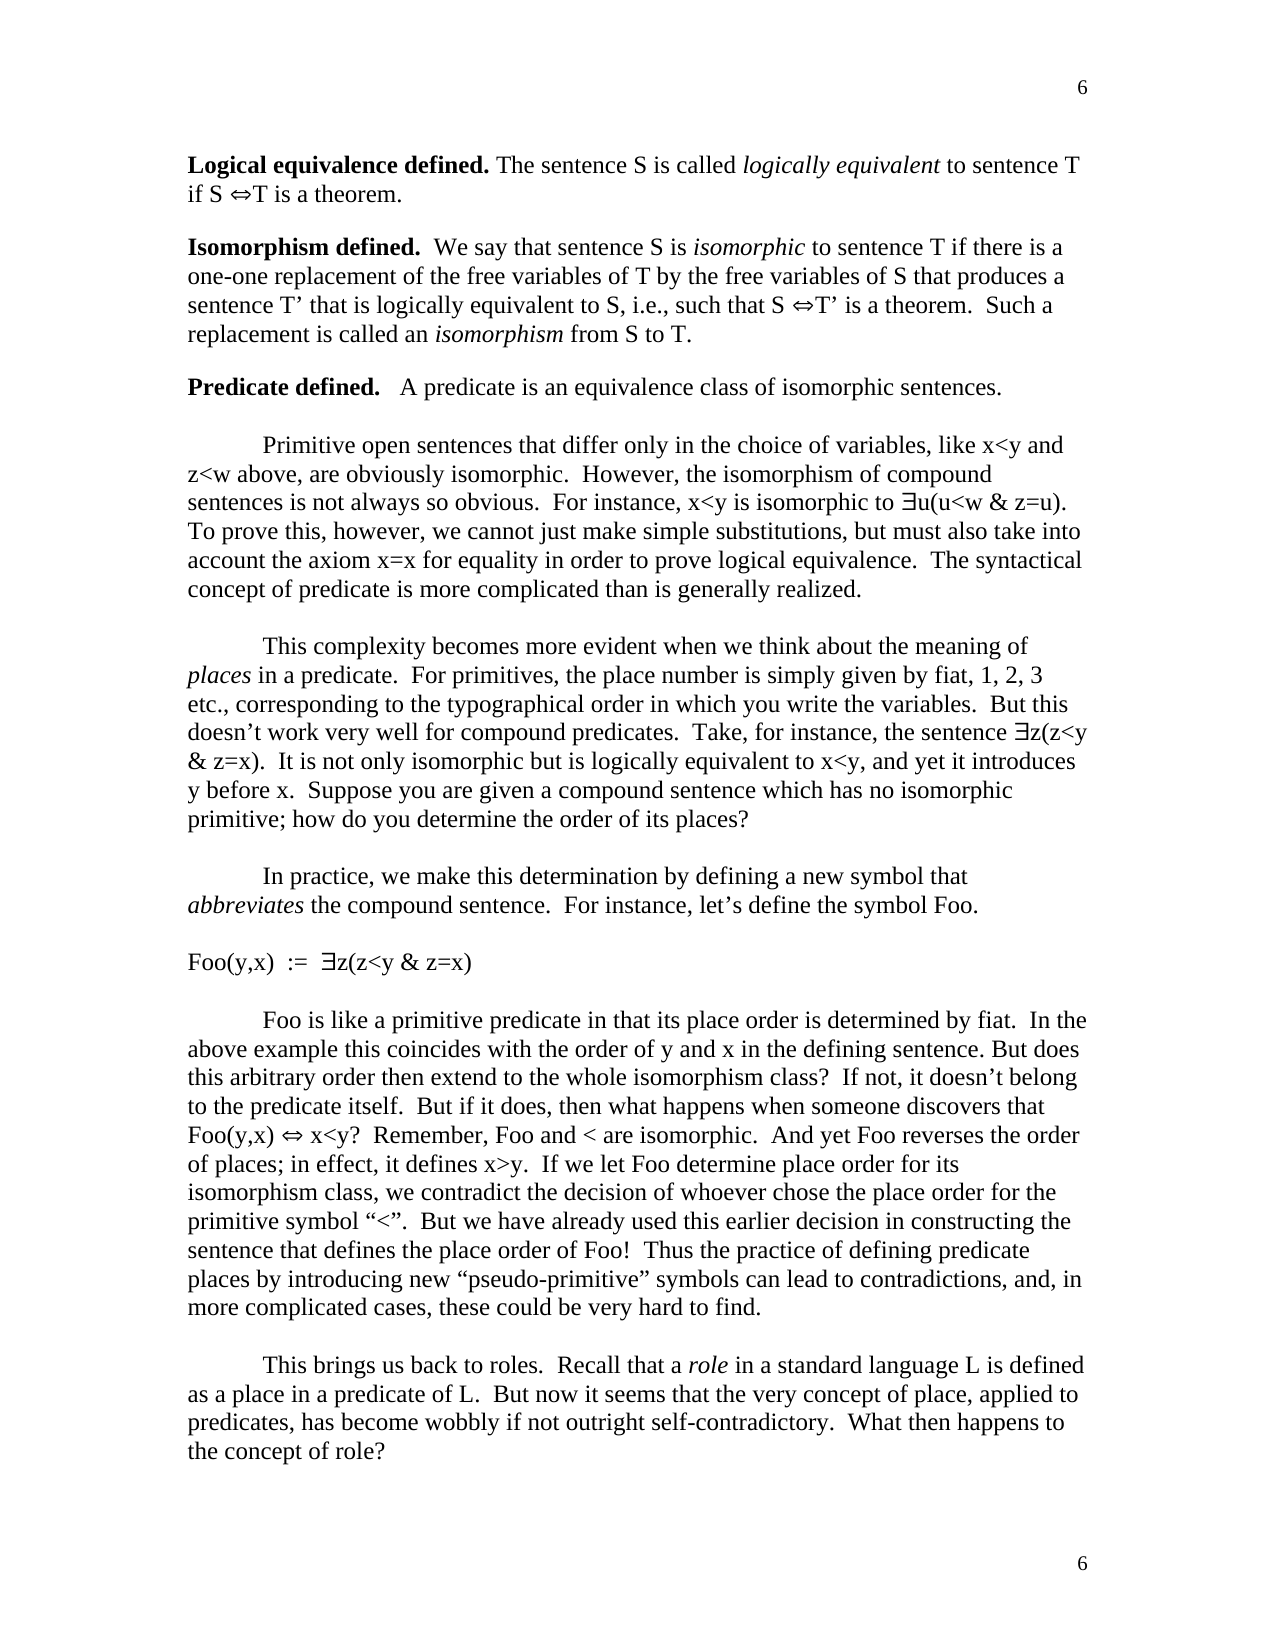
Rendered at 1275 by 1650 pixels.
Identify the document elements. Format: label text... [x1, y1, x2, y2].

text Foo(y,x) := z(z<y & z=x) [187, 947, 1087, 976]
text This complexity becomes more evident when we think about the meaning of places in a predicate. For primitives, the place number is simply given by fiat, 1, 2, 3 etc., corresponding to the typographical order in which you write the variables. But this doesn’t work very well for compound predicates. Take, for instance, the sentence z(z<y & z=x). It is not only isomorphic but is logically equivalent to x<y, and yet it introduces y before x. Suppose you are given a compound sentence which has no isomorphic primitive; how do you determine the order of its places? [187, 631, 1087, 832]
text Foo is like a primitive predicate in that its place order is determined by fiat. In the above example this coincides with the order of y and x in the defining sentence. But does this arbitrary order then extend to the whole isomorphism class? If not, it doesn’t belong to the predicate itself. But if it does, then what happens when someone discovers that Foo(y,x)  x<y? Remember, Foo and < are isomorphic. And yet Foo reverses the order of places; in effect, it defines x>y. If we let Foo determine place order for its isomorphism class, we contradict the decision of whoever chose the place order for the primitive symbol “<”. But we have already used this earlier decision in constructing the sentence that defines the place order of Foo! Thus the practice of defining predicate places by introducing new “pseudo-primitive” symbols can lead to contradictions, and, in more complicated cases, these could be very hard to find. [187, 1005, 1087, 1321]
text Isomorphism defined. We say that sentence S is isomorphic to sentence T if there is a one-one replacement of the free variables of T by the free variables of S that produces a sentence T’ that is logically equivalent to S, i.e., such that S T’ is a theorem. Such a replacement is called an isomorphism from S to T. [187, 232, 1087, 347]
text This brings us back to roles. Recall that a role in a standard language L is defined as a place in a predicate of L. But now it seems that the very concept of place, applied to predicates, has become wobbly if not outright self-contradictory. What then happens to the concept of role? [187, 1350, 1087, 1465]
text In practice, we make this determination by defining a new symbol that abbreviates the compound sentence. For instance, let’s define the symbol Foo. [187, 861, 1087, 919]
text Predicate defined. A predicate is an equivalence class of isomorphic sentences. [187, 372, 1087, 401]
text Primitive open sentences that differ only in the choice of variables, like x<y and z<w above, are obviously isomorphic. However, the isomorphism of compound sentences is not always so obvious. For instance, x<y is isomorphic to u(u<w & z=u). To prove this, however, we cannot just make simple substitutions, but must also take into account the axiom x=x for equality in order to prove logical equivalence. The syntactical concept of predicate is more complicated than is generally realized. [187, 430, 1087, 602]
text Logical equivalence defined. The sentence S is called logically equivalent to sentence T if S T is a theorem. [187, 150, 1087, 207]
